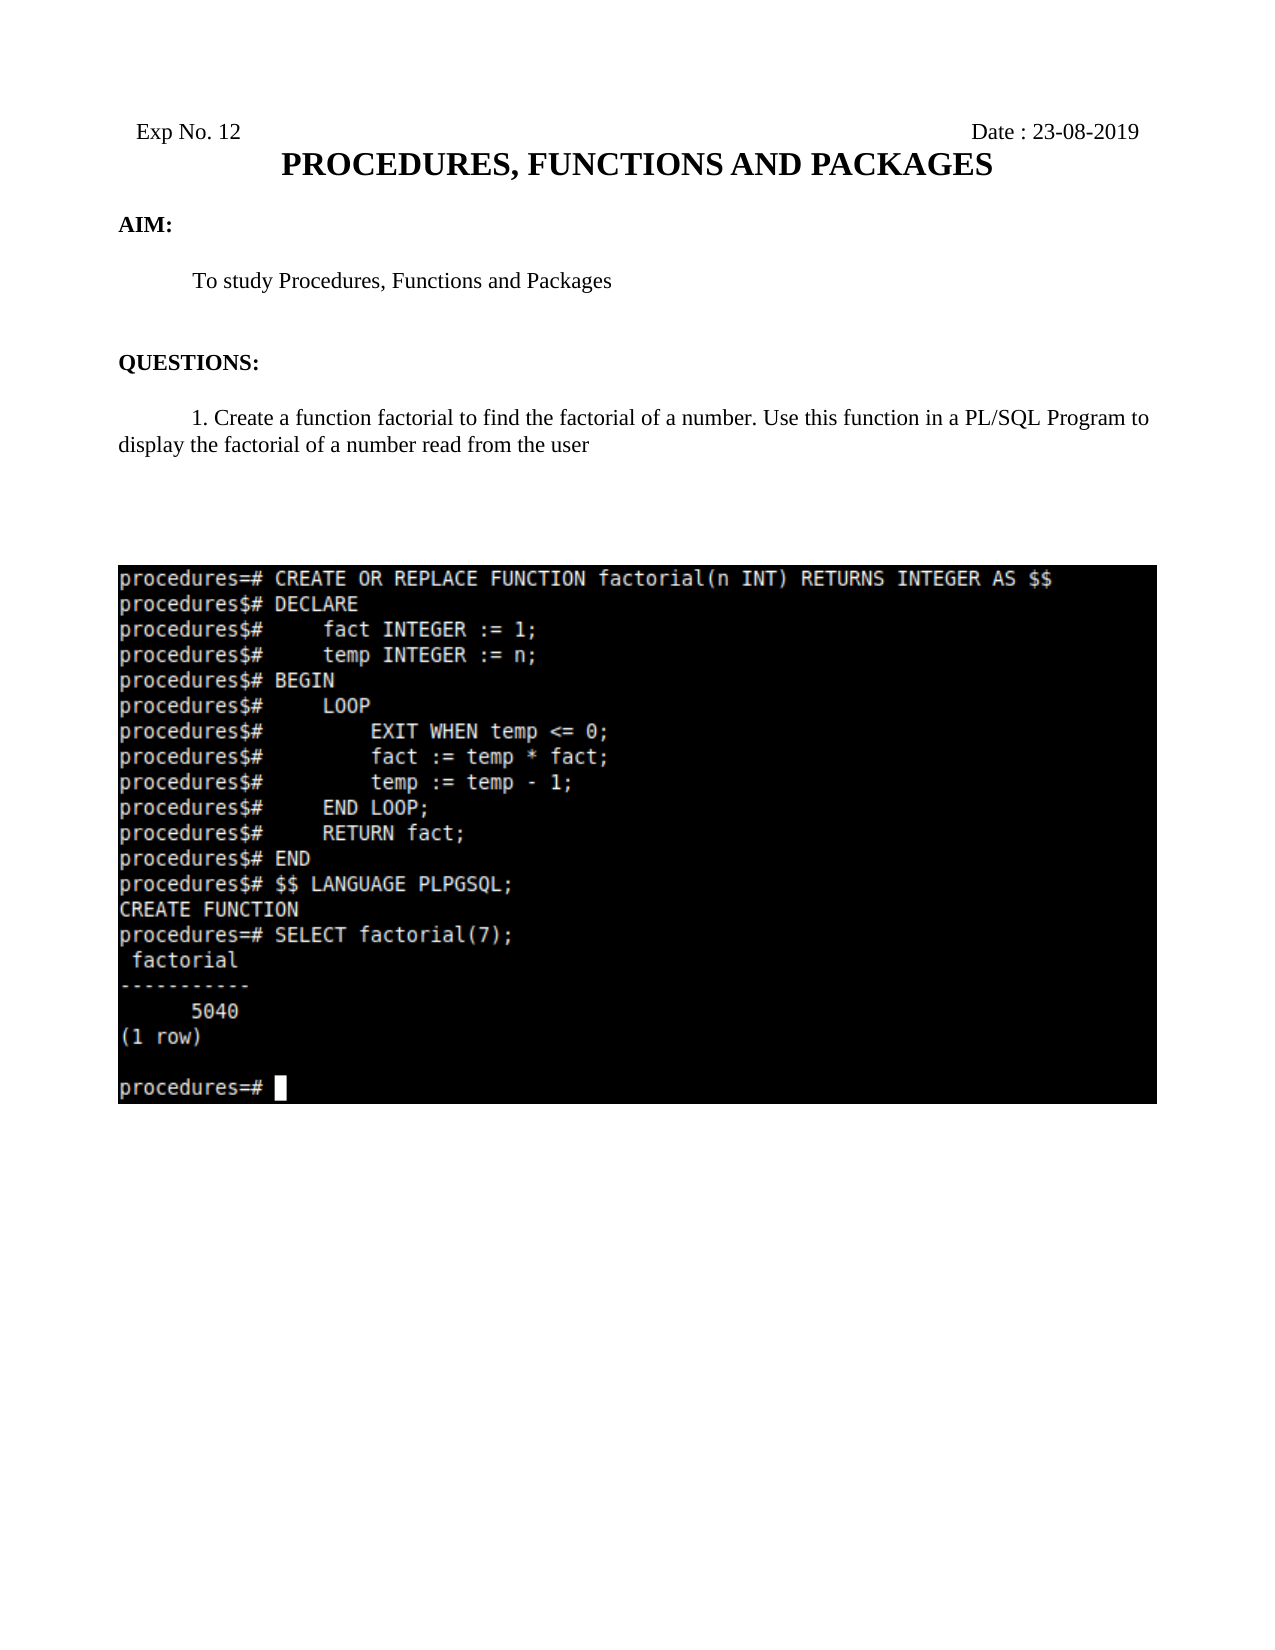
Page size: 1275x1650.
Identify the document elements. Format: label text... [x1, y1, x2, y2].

text QUESTIONS: [118, 349, 1157, 375]
picture [118, 565, 1157, 1104]
text AIM: [118, 212, 1157, 238]
text To study Procedures, Functions and Packages [118, 267, 1157, 293]
text 1. Create a function factorial to find the factorial of a number. Use this function in a PL/SQL Program to display the factorial of a number read from the user [118, 404, 1157, 457]
text Exp No. 12 Date : 23-08-2019 PROCEDURES, FUNCTIONS AND PACKAGES [118, 118, 1157, 183]
